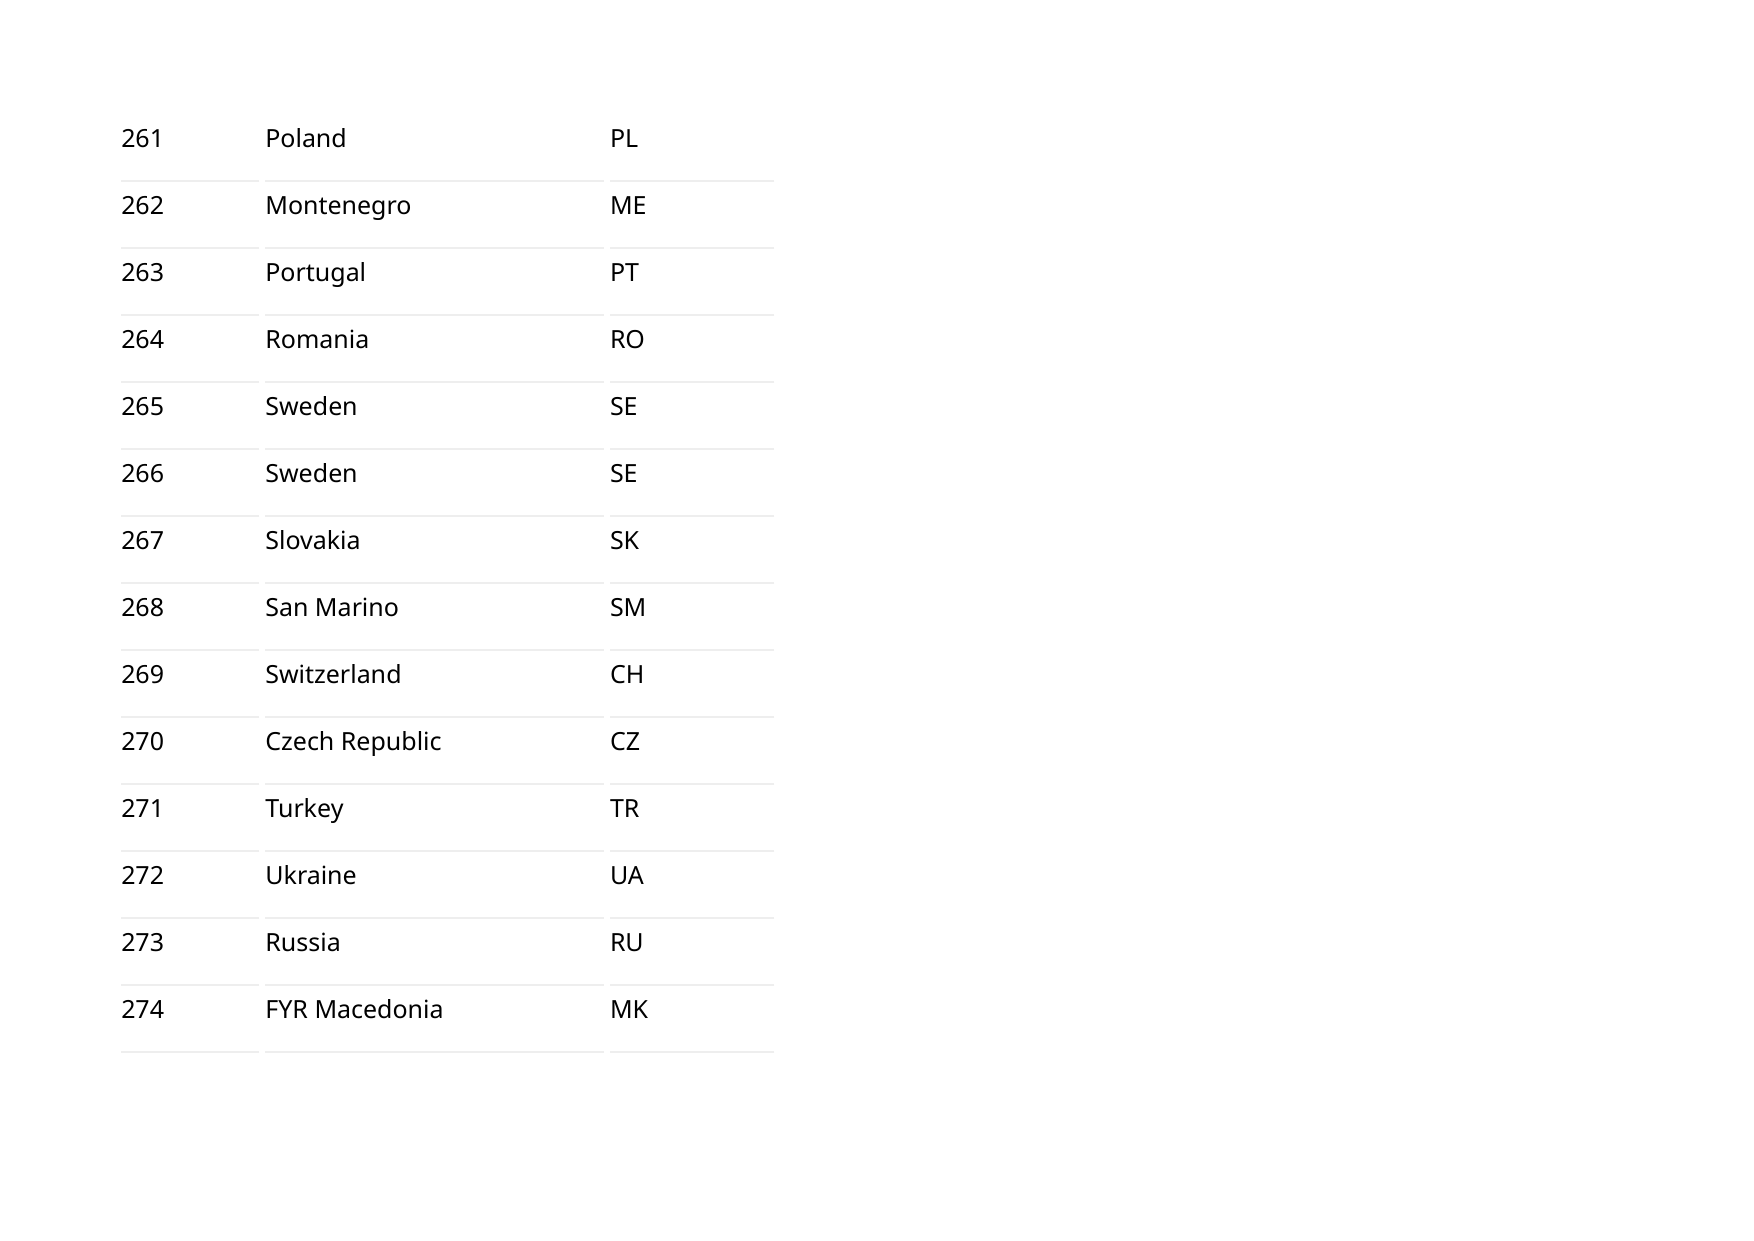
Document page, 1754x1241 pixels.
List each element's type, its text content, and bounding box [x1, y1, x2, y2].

table_cell 272 [118, 855, 262, 922]
table_cell SM [607, 587, 777, 654]
table_cell CZ [607, 721, 777, 788]
table_cell 269 [118, 654, 262, 721]
table_cell Ukraine [262, 855, 607, 922]
table_cell RO [607, 319, 777, 386]
table_cell 268 [118, 587, 262, 654]
table_cell CH [607, 654, 777, 721]
table_cell PT [607, 252, 777, 319]
table_cell 271 [118, 788, 262, 855]
table_cell 266 [118, 453, 262, 520]
table_cell 265 [118, 386, 262, 453]
table_cell 274 [118, 989, 262, 1056]
table_cell Portugal [262, 252, 607, 319]
table_cell 262 [118, 185, 262, 252]
table_cell UA [607, 855, 777, 922]
table_cell RU [607, 922, 777, 989]
table_cell 261 [118, 118, 262, 185]
table_cell Poland [262, 118, 607, 185]
table_cell 264 [118, 319, 262, 386]
table_cell Slovakia [262, 520, 607, 587]
table_cell 273 [118, 922, 262, 989]
table_cell Czech Republic [262, 721, 607, 788]
table_cell ME [607, 185, 777, 252]
table_cell 263 [118, 252, 262, 319]
table_cell SE [607, 386, 777, 453]
table_cell San Marino [262, 587, 607, 654]
table_cell Turkey [262, 788, 607, 855]
table_cell Sweden [262, 453, 607, 520]
table_cell TR [607, 788, 777, 855]
table_cell PL [607, 118, 777, 185]
table_cell SK [607, 520, 777, 587]
table_cell Sweden [262, 386, 607, 453]
table_cell Switzerland [262, 654, 607, 721]
table_cell Montenegro [262, 185, 607, 252]
table_cell 267 [118, 520, 262, 587]
table_cell FYR Macedonia [262, 989, 607, 1056]
table_cell SE [607, 453, 777, 520]
table_cell MK [607, 989, 777, 1056]
table_cell Romania [262, 319, 607, 386]
table_cell Russia [262, 922, 607, 989]
table_cell 270 [118, 721, 262, 788]
